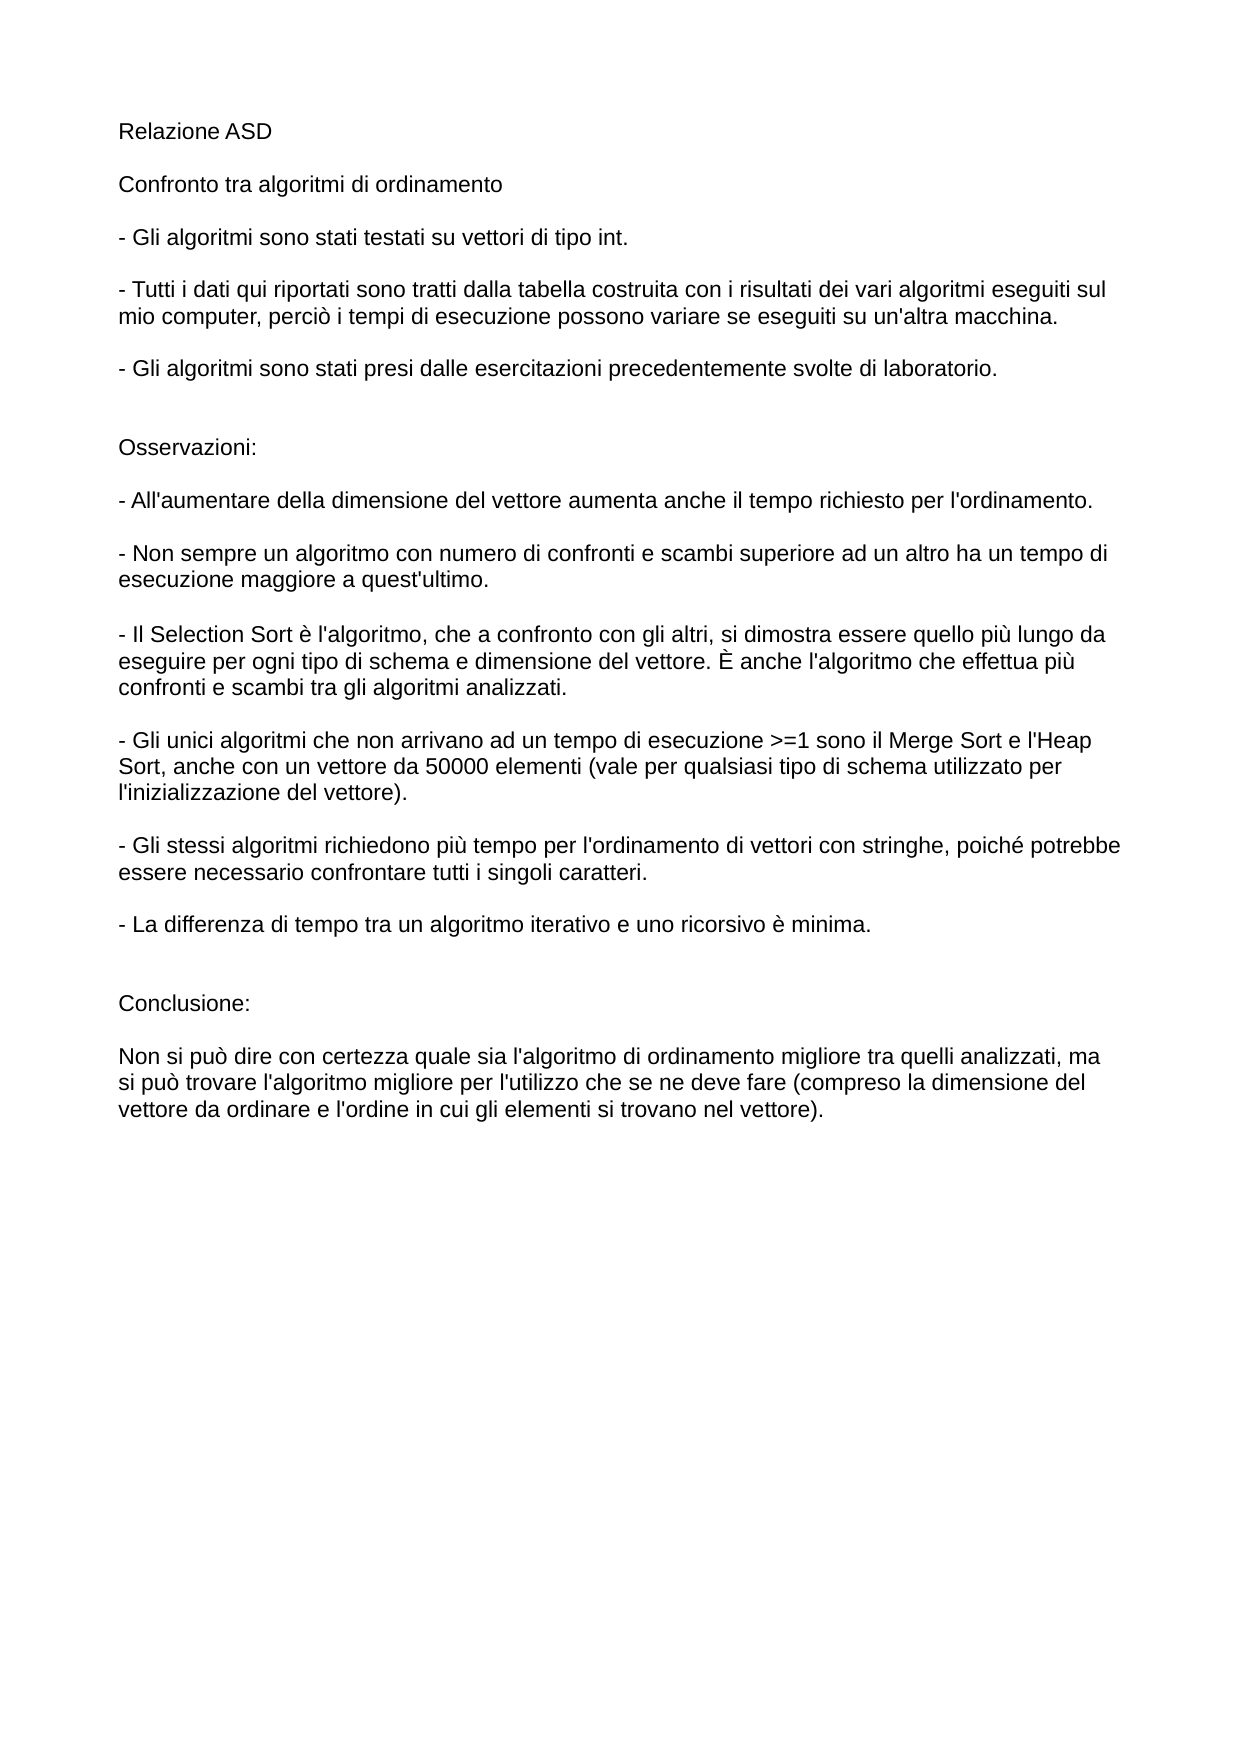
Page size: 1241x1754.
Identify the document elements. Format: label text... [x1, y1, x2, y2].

text - Il Selection Sort è l'algoritmo, che a confronto con gli altri, si dimostra essere quello più lungo da eseguire per ogni tipo di schema e dimensione del vettore. È anche l'algoritmo che effettua più confronti e scambi tra gli algoritmi analizzati. [118, 621, 1122, 700]
text - Gli stessi algoritmi richiedono più tempo per l'ordinamento di vettori con stringhe, poiché potrebbe essere necessario confrontare tutti i singoli caratteri. [118, 832, 1122, 885]
text Osservazioni: [118, 434, 1122, 461]
text Conclusione: [118, 990, 1122, 1017]
text Confronto tra algoritmi di ordinamento [118, 171, 1122, 197]
text Relazione ASD [118, 118, 1122, 144]
text Non si può dire con certezza quale sia l'algoritmo di ordinamento migliore tra quelli analizzati, ma si può trovare l'algoritmo migliore per l'utilizzo che se ne deve fare (compreso la dimensione del vettore da ordinare e l'ordine in cui gli elementi si trovano nel vettore). [118, 1043, 1122, 1122]
text - Gli algoritmi sono stati presi dalle esercitazioni precedentemente svolte di laboratorio. [118, 355, 1122, 382]
text - All'aumentare della dimensione del vettore aumenta anche il tempo richiesto per l'ordinamento. [118, 487, 1122, 513]
text - Gli algoritmi sono stati testati su vettori di tipo int. [118, 223, 1122, 250]
text - La differenza di tempo tra un algoritmo iterativo e uno ricorsivo è minima. [118, 911, 1122, 937]
text - Tutti i dati qui riportati sono tratti dalla tabella costruita con i risultati dei vari algoritmi eseguiti sul mio computer, perciò i tempi di esecuzione possono variare se eseguiti su un'altra macchina. [118, 276, 1122, 329]
text - Non sempre un algoritmo con numero di confronti e scambi superiore ad un altro ha un tempo di esecuzione maggiore a quest'ultimo. [118, 540, 1122, 592]
text - Gli unici algoritmi che non arrivano ad un tempo di esecuzione >=1 sono il Merge Sort e l'Heap Sort, anche con un vettore da 50000 elementi (vale per qualsiasi tipo di schema utilizzato per l'inizializzazione del vettore). [118, 727, 1122, 806]
